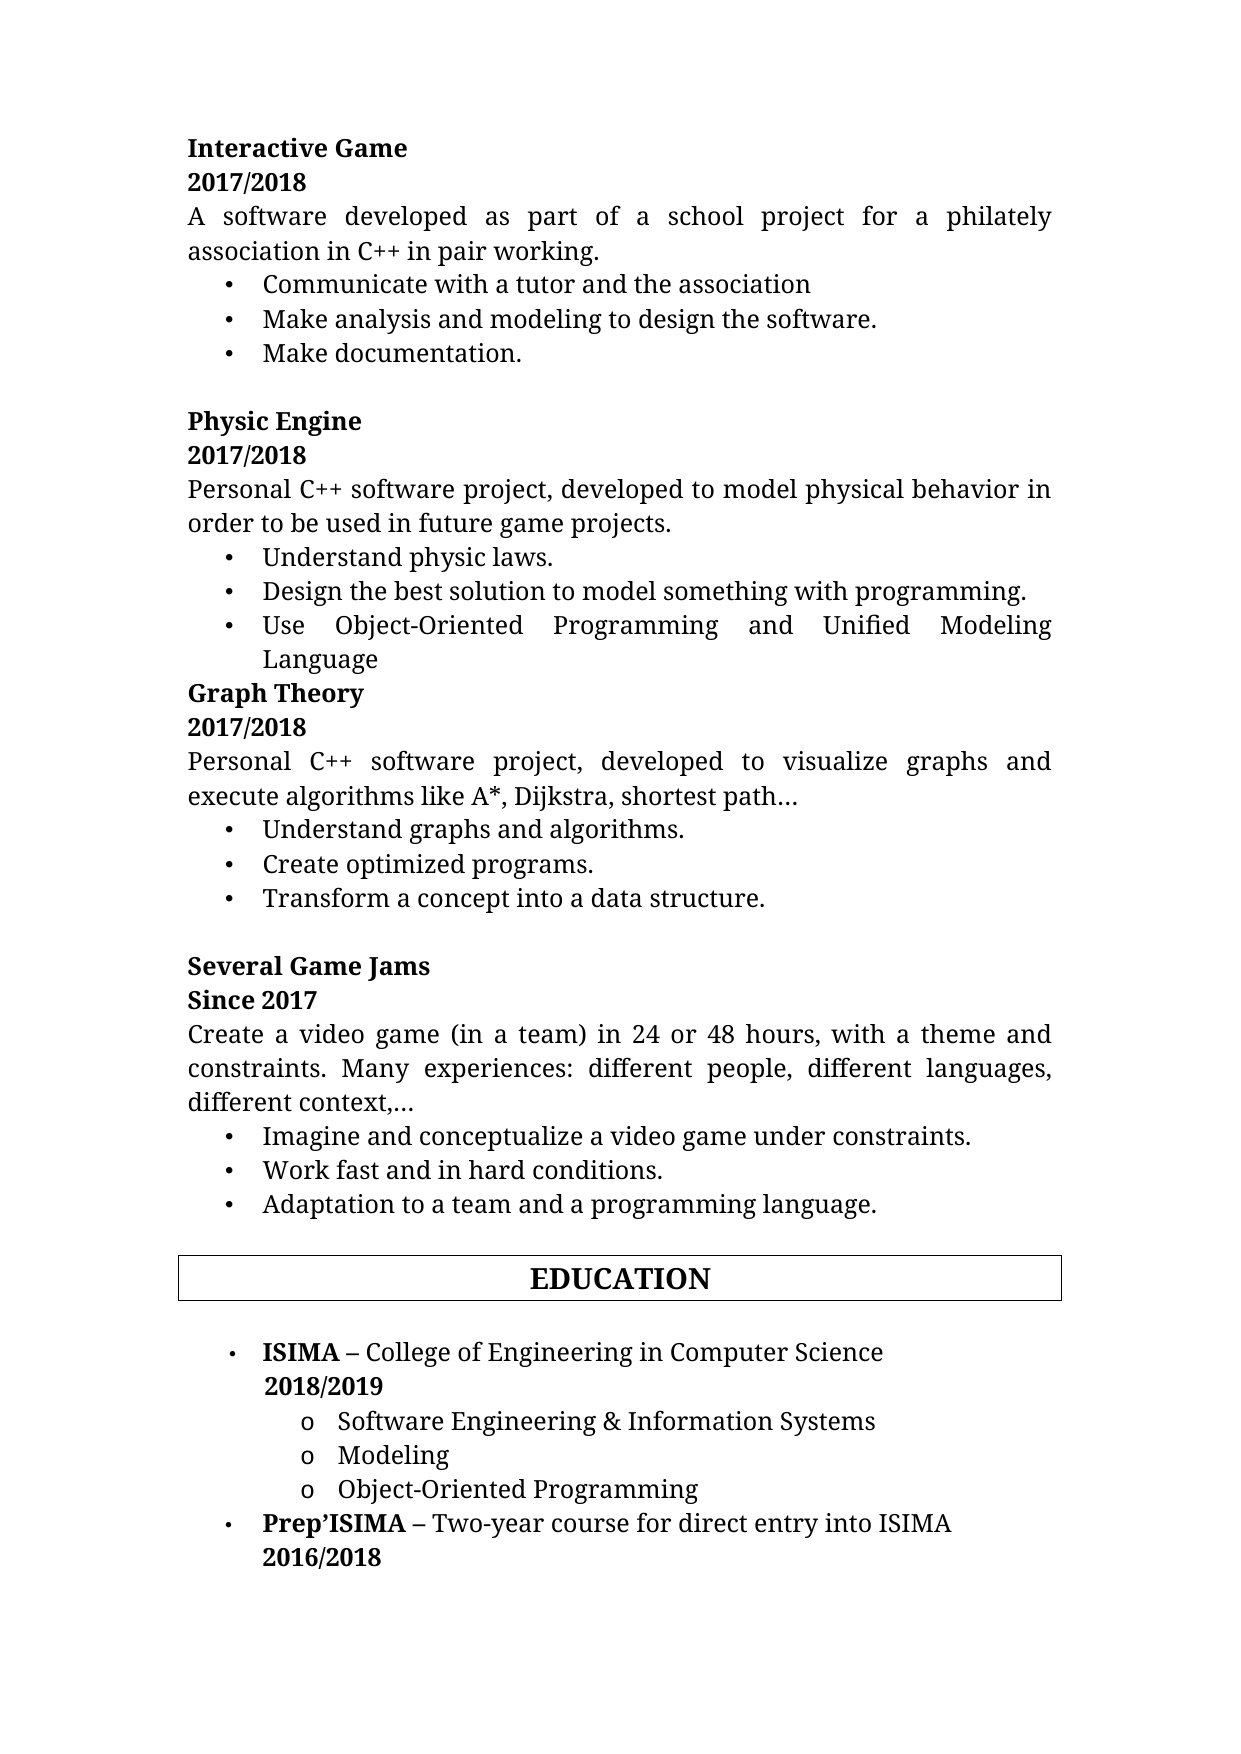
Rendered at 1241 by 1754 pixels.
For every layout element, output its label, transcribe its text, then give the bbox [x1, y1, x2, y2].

list Understand graphs and algorithms. [225, 812, 1053, 846]
list ISIMA – College of Engineering in Computer Science 2018/2019 [229, 1335, 1053, 1403]
list Use Object-Oriented Programming and Unified Modeling Language [225, 608, 1053, 676]
list Prep’ISIMA – Two-year course for direct entry into ISIMA 2016/2018 [225, 1506, 1053, 1574]
list Make documentation. [225, 335, 1053, 369]
list Object-Oriented Programming [300, 1472, 1053, 1506]
text Create a video game (in a team) in 24 or 48 hours, with a theme and constraints. Many experiences: different people, different languages, different context,… [187, 1017, 1053, 1119]
list Create optimized programs. [225, 846, 1053, 880]
list Work fast and in hard conditions. [225, 1153, 1053, 1187]
list Adaptation to a team and a programming language. [225, 1187, 1053, 1221]
text Personal C++ software project, developed to model physical behavior in order to be used in future game projects. [187, 472, 1053, 540]
text Several Game Jams Since 2017 [187, 948, 1053, 1017]
text Personal C++ software project, developed to visualize graphs and execute algorithms like A*, Dijkstra, shortest path… [187, 744, 1053, 812]
list Communicate with a tutor and the association [225, 267, 1053, 301]
list Imagine and conceptualize a video game under constraints. [225, 1119, 1053, 1153]
text A software developed as part of a school project for a philately association in C++ in pair working. [187, 199, 1053, 267]
list Software Engineering & Information Systems [300, 1403, 1053, 1437]
text EDUCATION [179, 1256, 1061, 1300]
list Make analysis and modeling to design the software. [225, 301, 1053, 335]
list Design the best solution to model something with programming. [225, 574, 1053, 608]
list Transform a concept into a data structure. [225, 880, 1053, 914]
text Physic Engine 2017/2018 [187, 403, 1053, 472]
text Interactive Game 2017/2018 [187, 131, 1053, 199]
list Modeling [300, 1437, 1053, 1472]
text Graph Theory 2017/2018 [187, 676, 1053, 744]
list Understand physic laws. [225, 540, 1053, 574]
